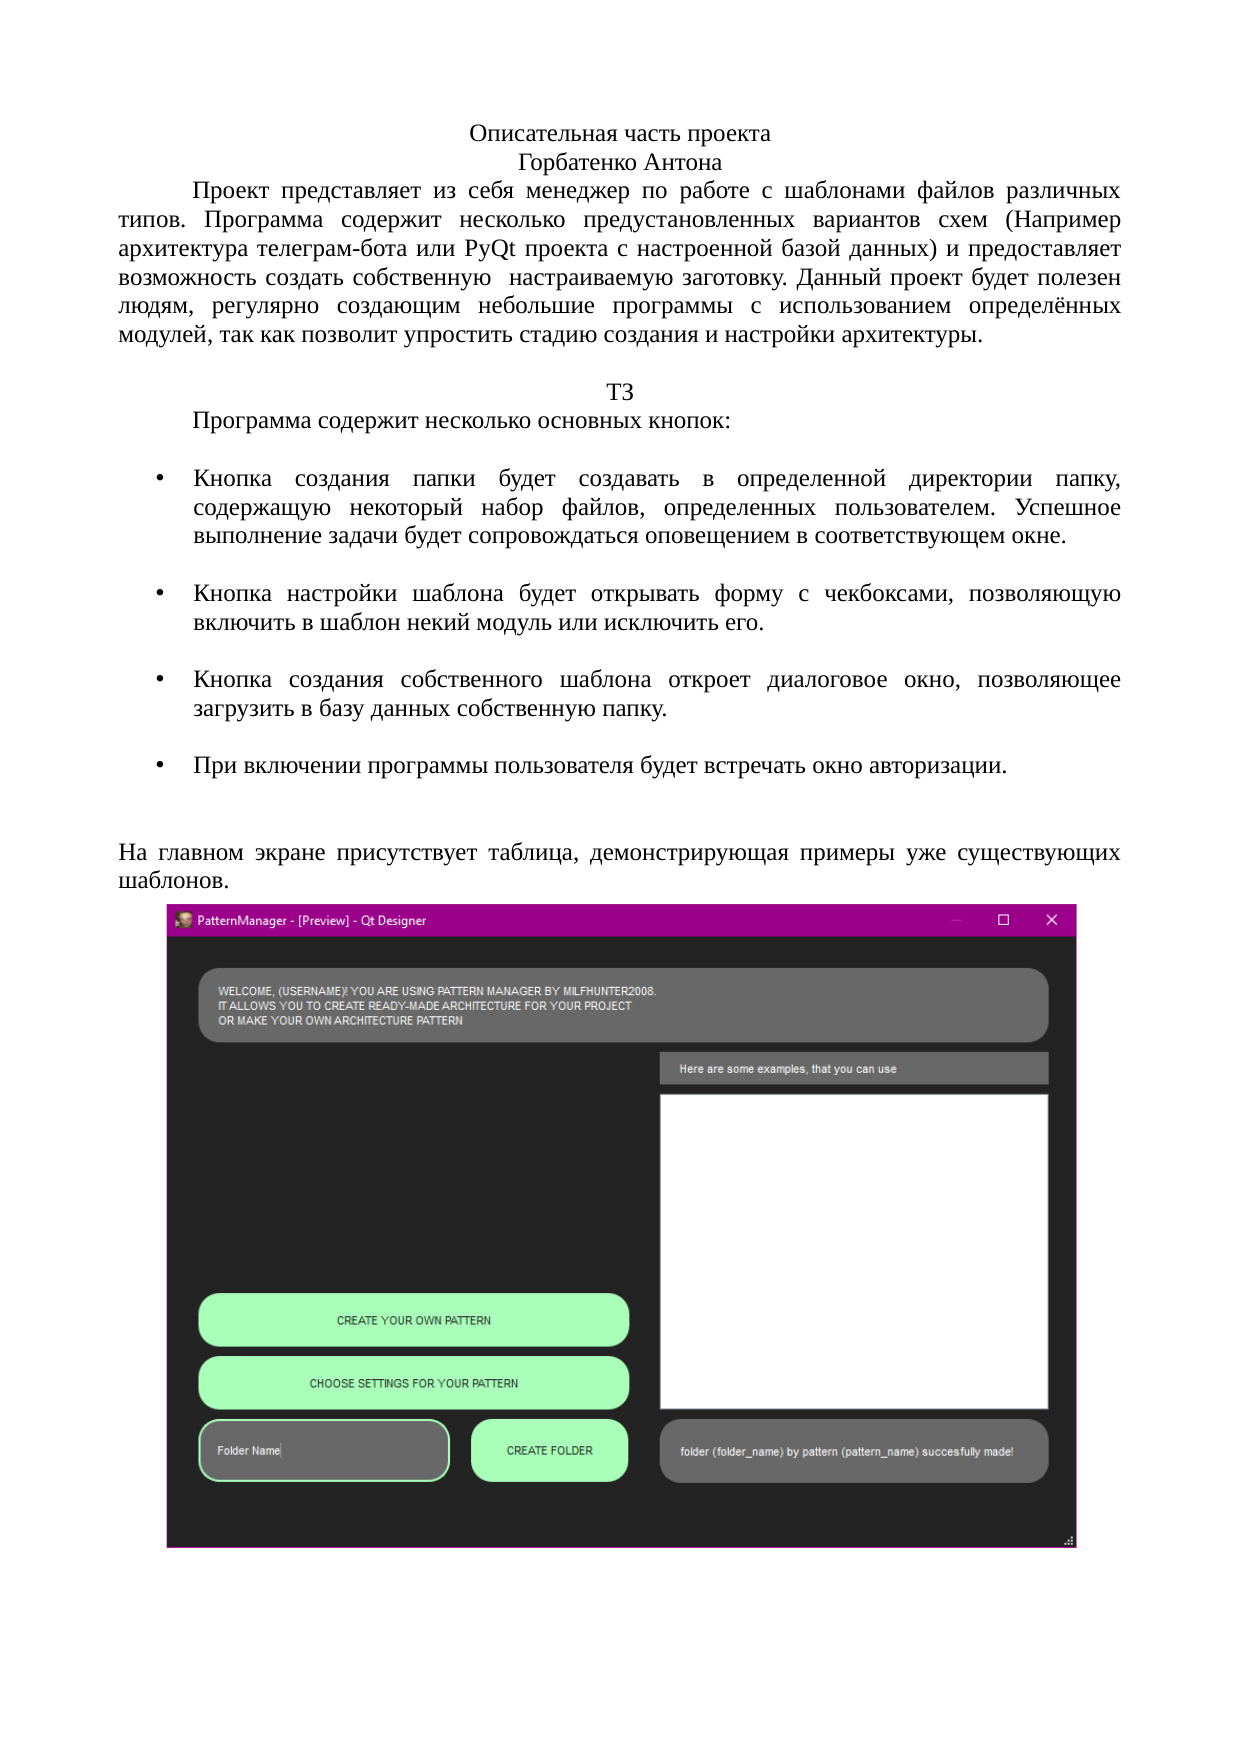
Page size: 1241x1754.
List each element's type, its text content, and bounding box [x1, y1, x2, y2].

list Кнопка создания папки будет создавать в определенной директории папку, содержащую некоторый набор файлов, определенных пользователем. Успешное выполнение задачи будет сопровождаться оповещением в соответствующем окне. [156, 463, 1122, 549]
list Кнопка настройки шаблона будет открывать форму с чекбоксами, позволяющую включить в шаблон некий модуль или исключить его. [156, 578, 1122, 636]
list Кнопка создания собственного шаблона откроет диалоговое окно, позволяющее загрузить в базу данных собственную папку. [156, 664, 1122, 722]
picture [166, 904, 1077, 1548]
text Горбатенко Антона [118, 147, 1122, 176]
text На главном экране присутствует таблица, демонстрирующая примеры уже существующих шаблонов. [118, 837, 1122, 894]
text ТЗ [118, 377, 1122, 406]
list При включении программы пользователя будет встречать окно авторизации. [156, 751, 1122, 779]
text Проект представляет из себя менеджер по работе с шаблонами файлов различных типов. Программа содержит несколько предустановленных вариантов схем (Например архитектура телеграм-бота или PyQt проекта с настроенной базой данных) и предоставляет возможность создать собственную настраиваемую заготовку. Данный проект будет полезен людям, регулярно создающим небольшие программы с использованием определённых модулей, так как позволит упростить стадию создания и настройки архитектуры. [118, 176, 1122, 348]
text Программа содержит несколько основных кнопок: [118, 406, 1122, 434]
text Описательная часть проекта [118, 118, 1122, 147]
